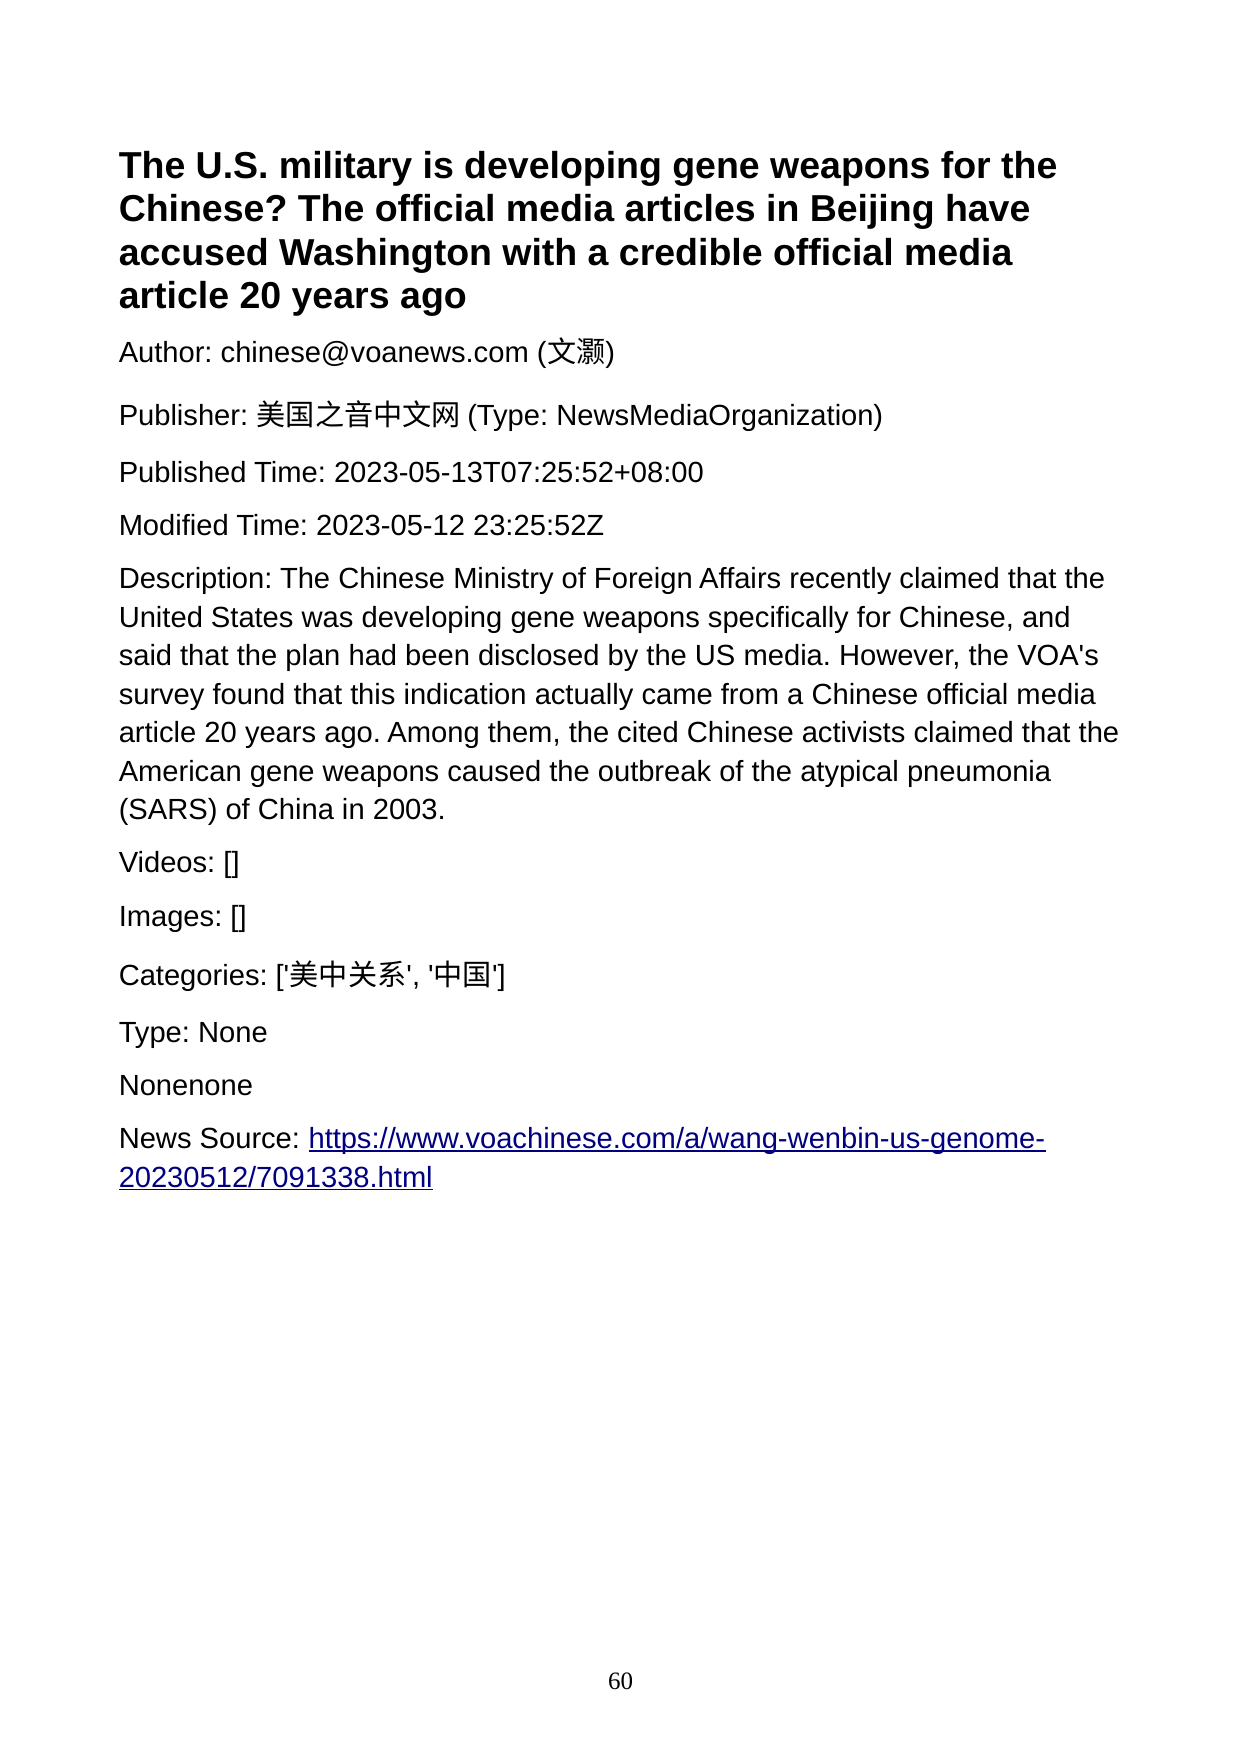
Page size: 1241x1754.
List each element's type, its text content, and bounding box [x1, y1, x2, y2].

text Categories: ['美中关系', '中国'] [118, 952, 1122, 994]
text Type: None [118, 1015, 1122, 1048]
text Published Time: 2023-05-13T07:25:52+08:00 [118, 455, 1122, 488]
text Modified Time: 2023-05-12 23:25:52Z [118, 508, 1122, 541]
text Images: [] [118, 898, 1122, 932]
subtitle The U.S. military is developing gene weapons for the Chinese? The official media articles in Beijing have accused Washington with a credible official media article 20 years ago [118, 143, 1122, 316]
text Publisher: 美国之音中文网 (Type: NewsMediaOrganization) [118, 392, 1122, 434]
text Nonenone [118, 1068, 1122, 1101]
text Author: chinese@voanews.com (文灏) [118, 328, 1122, 371]
text Videos: [] [118, 845, 1122, 879]
text News Source: https://www.voachinese.com/a/wang-wenbin-us-genome-20230512/7091338.html [118, 1121, 1122, 1193]
text Description: The Chinese Ministry of Foreign Affairs recently claimed that the United States was developing gene weapons specifically for Chinese, and said that the plan had been disclosed by the US media. However, the VOA's survey found that this indication actually came from a Chinese official media article 20 years ago. Among them, the cited Chinese activists claimed that the American gene weapons caused the outbreak of the atypical pneumonia (SARS) of China in 2003. [118, 561, 1122, 826]
